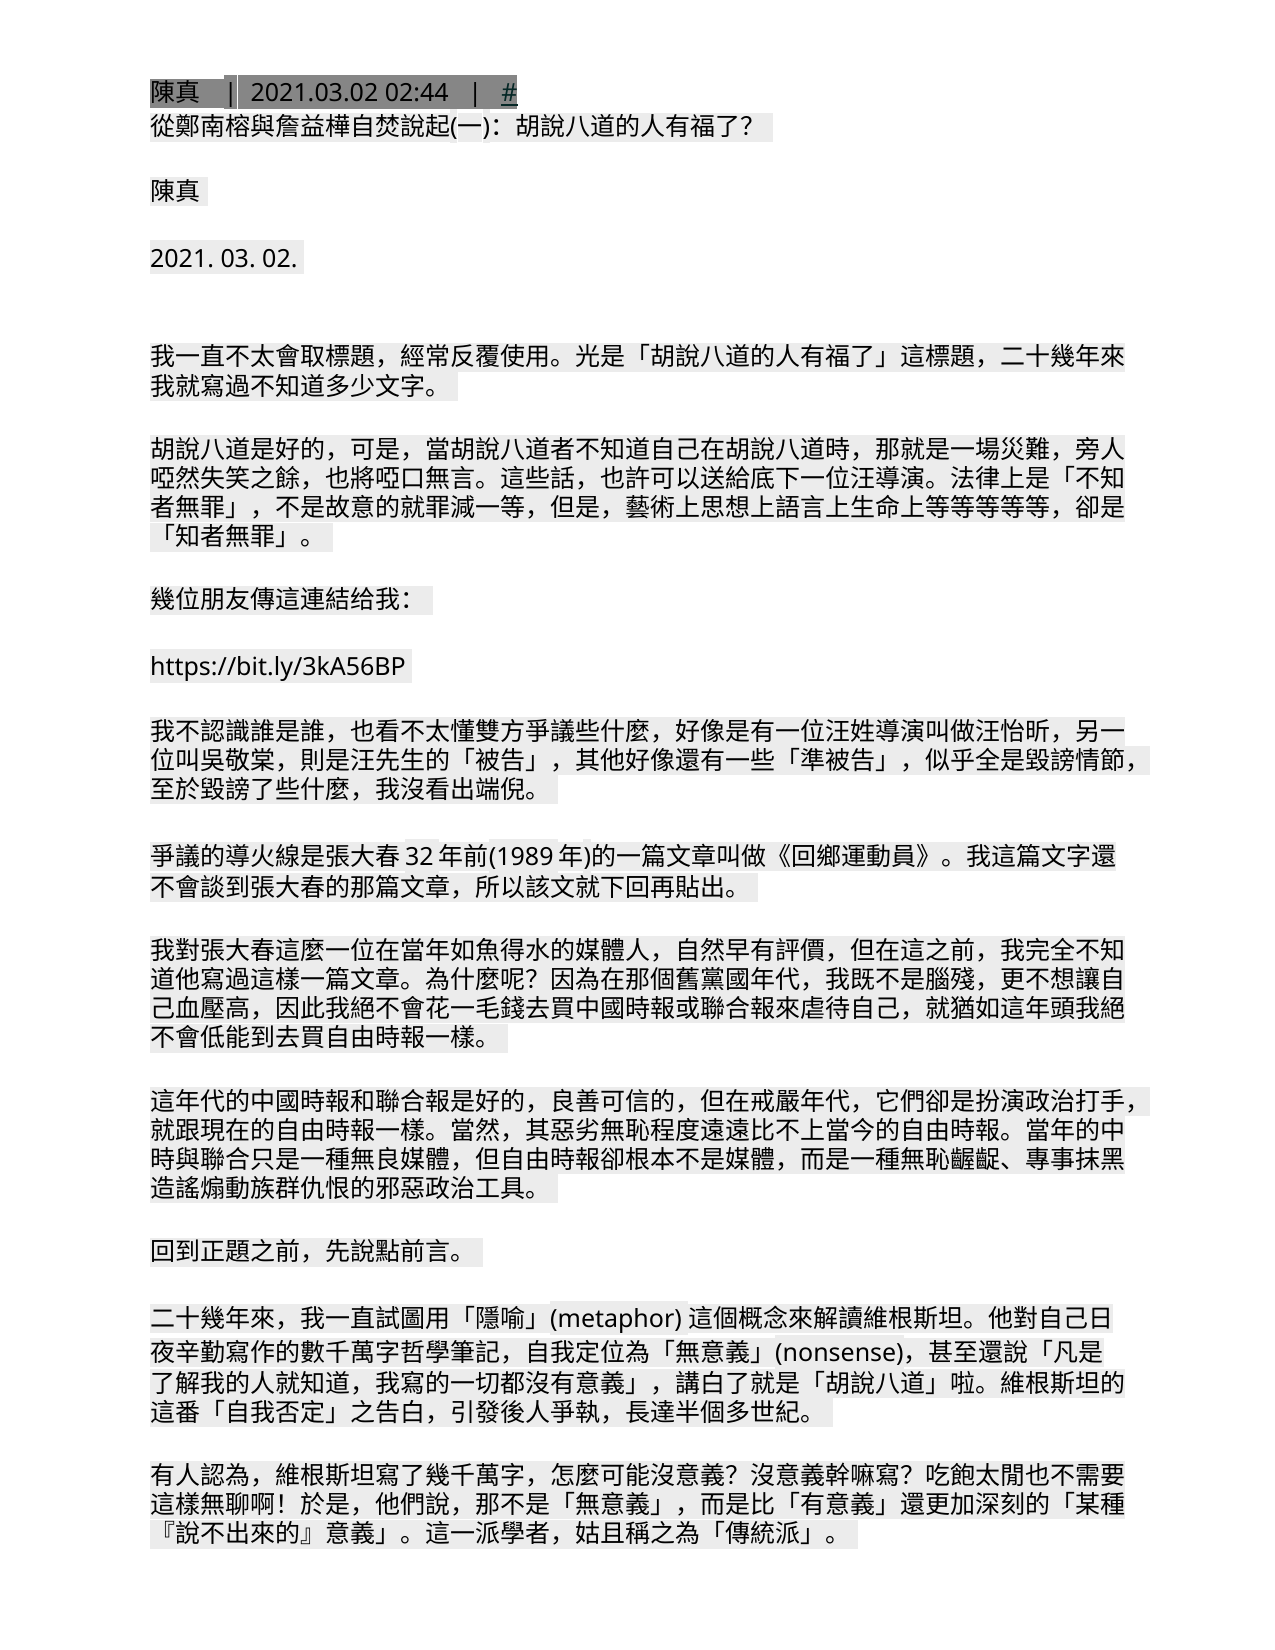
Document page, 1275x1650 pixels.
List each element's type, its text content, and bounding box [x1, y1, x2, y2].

text 從鄭南榕與詹益樺自焚說起(一)：胡說八道的人有福了？ 陳真 2021. 03. 02. 我一直不太會取標題，經常反覆使用。光是「胡說八道的人有福了」這標題，二十幾年來我就寫過不知道多少文字。 胡說八道是好的，可是，當胡說八道者不知道自己在胡說八道時，那就是一場災難，旁人啞然失笑之餘，也將啞口無言。這些話，也許可以送給底下一位汪導演。法律上是「不知者無罪」，不是故意的就罪減一等，但是，藝術上思想上語言上生命上等等等等等，卻是「知者無罪」。 幾位朋友傳這連結给我： https://bit.ly/3kA56BP 我不認識誰是誰，也看不太懂雙方爭議些什麼，好像是有一位汪姓導演叫做汪怡昕，另一位叫吳敬棠，則是汪先生的「被告」，其他好像還有一些「準被告」，似乎全是毀謗情節，至於毀謗了些什麼，我沒看出端倪。 爭議的導火線是張大春32年前(1989年)的一篇文章叫做《回鄉運動員》。我這篇文字還不會談到張大春的那篇文章，所以該文就下回再貼出。 我對張大春這麼一位在當年如魚得水的媒體人，自然早有評價，但在這之前，我完全不知道他寫過這樣一篇文章。為什麼呢？因為在那個舊黨國年代，我既不是腦殘，更不想讓自己血壓高，因此我絕不會花一毛錢去買中國時報或聯合報來虐待自己，就猶如這年頭我絕不會低能到去買自由時報一樣。 這年代的中國時報和聯合報是好的，良善可信的，但在戒嚴年代，它們卻是扮演政治打手，就跟現在的自由時報一樣。當然，其惡劣無恥程度遠遠比不上當今的自由時報。當年的中時與聯合只是一種無良媒體，但自由時報卻根本不是媒體，而是一種無恥齷齪、專事抹黑造謠煽動族群仇恨的邪惡政治工具。 回到正題之前，先說點前言。 二十幾年來，我一直試圖用「隱喻」(metaphor) 這個概念來解讀維根斯坦。他對自己日夜辛勤寫作的數千萬字哲學筆記，自我定位為「無意義」(nonsense)，甚至還說「凡是了解我的人就知道，我寫的一切都沒有意義」，講白了就是「胡說八道」啦。維根斯坦的這番「自我否定」之告白，引發後人爭執，長達半個多世紀。 有人認為，維根斯坦寫了幾千萬字，怎麼可能沒意義？沒意義幹嘛寫？吃飽太閒也不需要這樣無聊啊！於是，他們說，那不是「無意義」，而是比「有意義」還更加深刻的「某種『說不出來的』意義」。這一派學者，姑且稱之為「傳統派」。 另外有些人則不以為然，認為無意義就是無意義，哪有什麼「更深刻的意義」？「無意義」就是類似像這樣：&;F$*V#%*@@&;*，怎麼可能反而還比「有意義」更加深刻？憑什麼？這樣一些人，也許可以叫做「後現代派」。 「傳統派」於是又回過頭來反駁說：不對不對，如果維根斯坦的「無意義」就只是一團鬼畫符，那我們到底是在研究什麼？我們的討論基礎何在？ 爭執不下之際，第三群研究者出現了，採取了一種所謂「斷然」(resolute) 的「無意義」立場，謂之「斷然派」或「堅決派」，有別於前二者的看法。簡單說，「斷然派」人士認為：雖然「無意義」確實是鬼畫符，斷然不具任何意義，但它卻很奇妙地帶來某種啟發。 聽起來好像「斷然派」也是在鬼扯蛋，其實不盡然。你不妨把「無意義」成一種詩。你看北島的詩是不是也是鬼畫符？根本就是「胡說八道」，但它卻「胡說八道」得如此動人。 我對維根斯坦的理解偏向「斷然派」，但是多了一點點修正，姑且自稱「隱喻派」。我比「斷然派」也許多做了一點工作就是：一來，我(自認為)幫他們解決了一些概念上的內在矛盾與困難。二來，我 (自認為)對維根斯坦其人其思有著最真實的理解。這樣一種理解，並非出於智能上的優越，而是出於物種屬性上的親近性，簡單說就是知己；倘若你不是那樣的人，就不可能懂得那樣的「語言」和那樣的「生命形式」。 記得有一次，二十多年前，在劍橋的一個研討會上，當天討論焦點就是在談「無意義」到底有沒有意義？與會者大多認為，如果採取「後現代派」之「無意義」觀點，語言本身將很難自圓其說。主持人於是問大家說，既然每個句子全是無意義的，讀者憑什麼理解？從何獲得啟發？ 我看現場沒有人出聲回應，於是就舉手要求上台示範。我說這很像一種繪畫的原理。我跑到台前，在黑板上先畫了一個不太圓的圓，圓裏頭再加上左右兩個小圈圈，然後再添幾筆上弦月和下弦月般的弧形線條及一直線，然後把這些無意義的「鬼畫符」一一湊起來，於是就出現了一張「很像笑臉」的圖形。 這張「笑臉」的「意義」，並不蘊含在那些「無意義」的諸多線條或圓形「裏頭」，但它最終仍然呈現出一張「笑臉」在讀者面前。而且，更重要的是，這項呈現並非「必然」鎖定；如果有人說它看不出這是一張笑臉，我也只能呵呵，可能是我的畫圖技術太差。 我畫完之後，全場都笑了，大家彷彿瞬間對於「無意義」到底有沒有意義達成了共識。也許也可以這麼說，並不是我們終於找到關乎「無意義」的共識，而是一時之間，共識與否似乎也不再那麼重要。 為什麼會這樣呢？我所畫的那張笑臉，難道它之「無意義」的諸多線條組成裏頭含有什麼「深刻的意義」，以致於說服了與會的哲學家們？當然不是。但是，你若要說我只是單純在胡扯瞎掰，卻也不盡然。我所示範的「笑臉」例子裏頭，似乎依然有著某種連我自己也說不上來的「啟發作用」。當然，也許啟發了A，卻沒有啟發B，但我也只能呵呵，畢竟我並沒有賦予那張「笑臉」具有那樣一種強制性；它能否啟發，或是啟發了一些什麼樣的方向與內容，其實連作者也不知道。 我之所以先講這些，是因為歷史其實也很像這麼一回事。所謂「史實」，就跟各種線條及其組合一樣，根本數不清，無限多，絕無可能窮盡。即便只是「一個人掉了一根頭髮」這麼一件小事，都有著無窮無盡的事實細節與描述方式在裏頭；你可以這樣呈現，也能那樣呈現，至於意義何在？說不準。在任何一根線條被「使用」之前，它都是「沒有意義」的。 我看我的小可愛之畫圖就頗有畢卡索之風，天馬行空，人非人，物非物，看山似山又不似山，但她總是能夠從自己的鬼畫符之中說出一番「風景」來。我想，幼兒園老師對她鬼畫符一般的「畫畫」家庭作業應該也很無奈，但我倒是很推崇，鼓勵她繼續「亂畫」，忠於內心，忠於內在風景，別管外在什麼尺寸或規則。 言歸正傳。關於上述幾位網友們對於所謂歷史，或是對於鄭南榕與詹益樺之自焚的理解，不管是在概念上或內容現實上，爭議雙方其實全是錯的，特別是那位據說製作許多「政治歷史還原劇」的汪導演，更是錯得離譜；道德上大錯特錯，認知上則是比錯還可怕；它不是錯，而是令人窒息。 曾有人問蕭伯納(George Bernard Shaw)若有機會重返校園當學生，將有何感覺？蕭伯納說，「那就好像問一個逃犯如果有一天重返監獄有何感覺？」此話我深有同感，講到台灣的教育我就怕，主要原因就是兩個字：「窒息」。 柏拉圖說，「擅於使用隱喻，是天才最大的特徵」。「隱喻」大概是一種最自由的語言，相較於「教條」之令人窒息。 「教條」就是把內涵無限豐富的「風景」給退化成一種「命題」或「主張」，甚至進一步收編為某種其介如石、硬得像花崗岩一般的「立場」，比方說講起二二八，或是講起什麼黨外民主運動，講起什麼白色恐怖，大概就是目前市面上那一套，然後拍出一些令人窒息的所謂電影或所謂記錄片。 我常談起一件事，不妨再說一遍。1995年，Emir Kustturica的《地下社會》獲得坎城影展最高榮譽，全場起立歡呼鼓掌(那段現場影片我至今仍保留)。那天，在記者會上，記者問 Kusturica說「你拍這電影，是想要傳達什麼訊息？」Kusturica 笑著回答說，「我沒有要傳達任何訊息。我如果有話要說，我就寫封信去郵局寄不就好了？何必拍電影？」 大家懂這個意思嗎？我常說，你不要看到一首詩裏頭出現「雜貨店」三個字，就以為那是在討論有關民間零售市場的問題。我最近天天夜裏聽《風中有朵雨做的雲》，你也可別以為我是在關心氣象。請聽： https://www.youtube.com/watch?v=QJ5uyDHfcxY https://www.youtube.com/watch?v=PFAUpsUuOss 不知道你信不信，如果不是因為剛剛帶著眼淚瓶聽這首歌，激起我的某種惆悵，某種衝動，我不會在忙碌終日萬分疲憊之中還想動筆寫這篇文字。這歌也許訴說了更多我心裏說不上來的東西。 惟有天才能做比喻。做為一個資質平庸者，我只能講一些僅僅只需要用到智力而根本無須才華的東西。但我知道，我若不去講這些關乎概念的平庸之事，根本不可能讓你意識到它背後那些難以言喻的千絲萬縷，而它們也許才是生命之所在，意義之所在。 睏了，先說這樣，待續。 [150, 109, 1125, 1549]
text 陳真 | 2021.03.02 02:44 | # [150, 75, 1125, 109]
